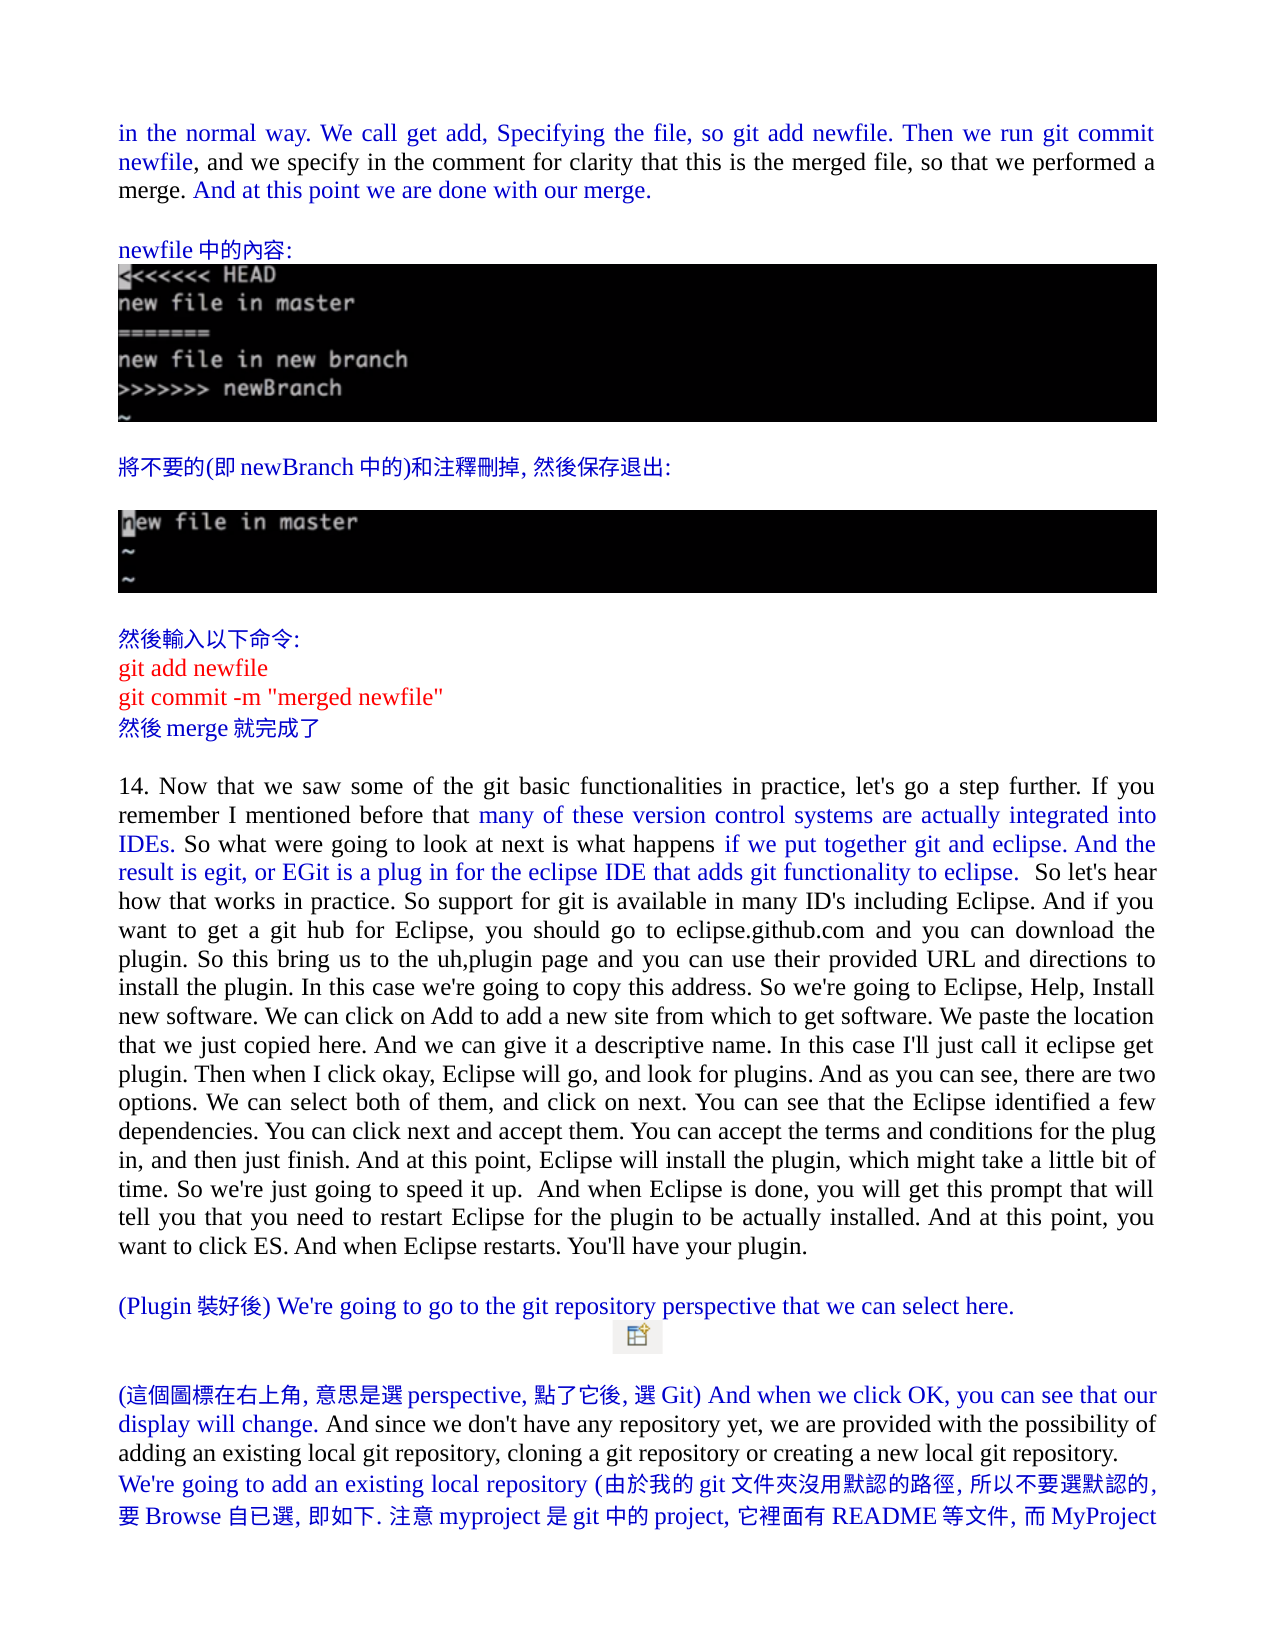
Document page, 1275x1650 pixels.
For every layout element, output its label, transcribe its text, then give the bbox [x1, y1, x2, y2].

text 將不要的(即newBranch中的)和注釋刪掉, 然後保存退出: [118, 450, 1157, 482]
picture [612, 1320, 663, 1354]
text git commit -m "merged newfile" [118, 682, 1157, 711]
text 然後輸入以下命令: [118, 622, 1157, 653]
text We're going to add an existing local repository (由於我的git文件夾沒用默認的路徑, 所以不要選默認的, 要Browse自已選, 即如下. 注意myproject是git中的project, 它裡面有README等文件, 而MyProject [118, 1467, 1157, 1530]
text 14. Now that we saw some of the git basic functionalities in practice, let's go a step further. If you remember I mentioned before that many of these version control systems are actually integrated into IDEs. So what were going to look at next is what happens if we put together git and eclipse. And the result is egit, or EGit is a plug in for the eclipse IDE that adds git functionality to eclipse. So let's hear how that works in practice. So support for git is available in many ID's including Eclipse. And if you want to get a git hub for Eclipse, you should go to eclipse.github.com and you can download the plugin. So this bring us to the uh,plugin page and you can use their provided URL and directions to install the plugin. In this case we're going to copy this address. So we're going to Eclipse, Help, Install new software. We can click on Add to add a new site from which to get software. We paste the location that we just copied here. And we can give it a descriptive name. In this case I'll just call it eclipse get plugin. Then when I click okay, Eclipse will go, and look for plugins. And as you can see, there are two options. We can select both of them, and click on next. You can see that the Eclipse identified a few dependencies. You can click next and accept them. You can accept the terms and conditions for the plug in, and then just finish. And at this point, Eclipse will install the plugin, which might take a little bit of time. So we're just going to speed it up. And when Eclipse is done, you will get this prompt that will tell you that you need to restart Eclipse for the plugin to be actually installed. And at this point, you want to click ES. And when Eclipse restarts. You'll have your plugin. [118, 771, 1157, 1260]
text in the normal way. We call get add, Specifying the file, so git add newfile. Then we run git commit newfile, and we specify in the comment for clarity that this is the merged file, so that we performed a merge. And at this point we are done with our merge. [118, 118, 1157, 204]
text (這個圖標在右上角, 意思是選perspective, 點了它後, 選Git) And when we click OK, you can see that our display will change. And since we don't have any repository yet, we are provided with the possibility of adding an existing local git repository, cloning a git repository or creating a new local git repository. [118, 1378, 1157, 1467]
text (Plugin裝好後) We're going to go to the git repository perspective that we can select here. [118, 1289, 1157, 1320]
text 然後merge就完成了 [118, 711, 1157, 742]
text git add newfile [118, 653, 1157, 682]
picture [118, 264, 1157, 422]
picture [118, 510, 1157, 593]
text newfile中的內容: [118, 233, 1157, 264]
